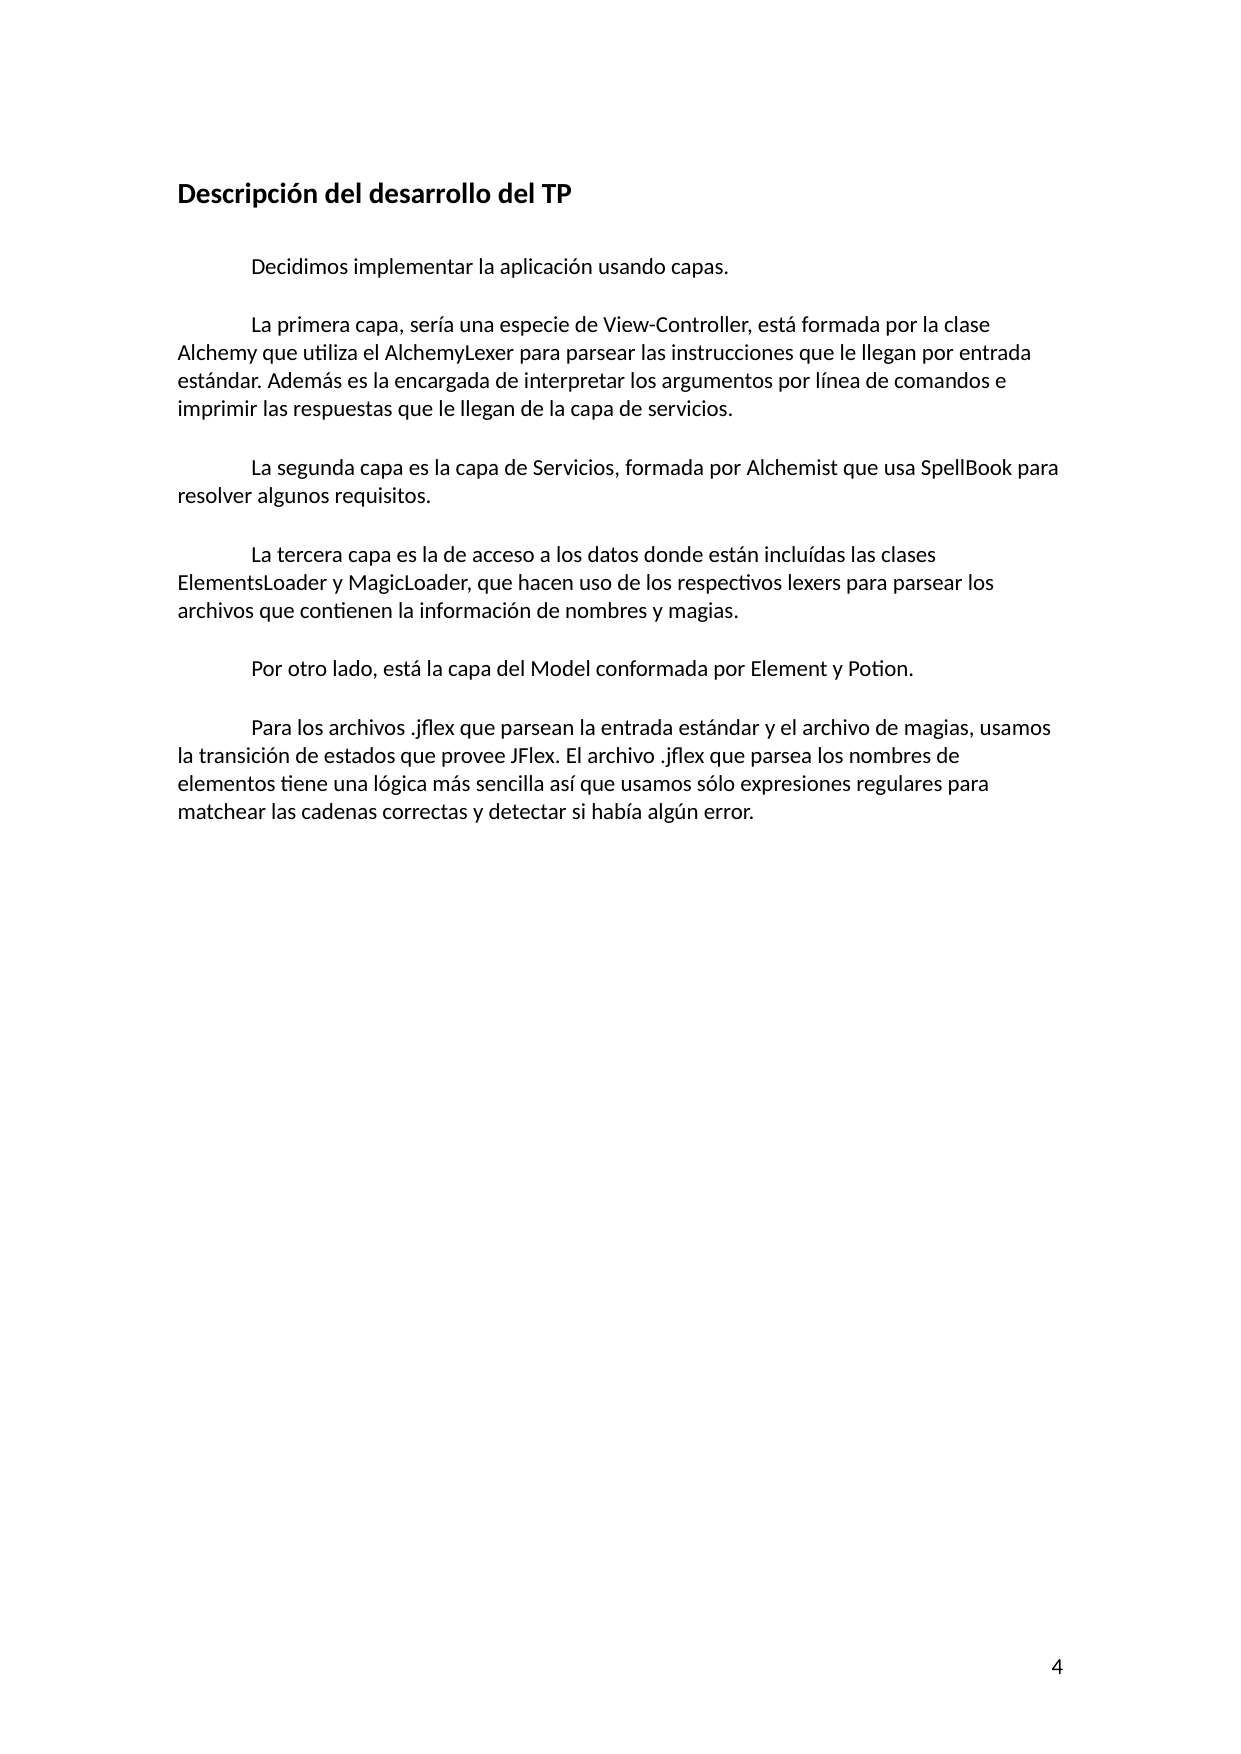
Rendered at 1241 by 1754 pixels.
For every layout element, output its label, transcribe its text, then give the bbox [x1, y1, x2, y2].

text Para los archivos .jflex que parsean la entrada estándar y el archivo de magias, usamos la transición de estados que provee JFlex. El archivo .jflex que parsea los nombres de elementos tiene una lógica más sencilla así que usamos sólo expresiones regulares para matchear las cadenas correctas y detectar si había algún error. [177, 713, 1063, 825]
text La segunda capa es la capa de Servicios, formada por Alchemist que usa SpellBook para resolver algunos requisitos. [177, 453, 1063, 509]
text La primera capa, sería una especie de View-Controller, está formada por la clase Alchemy que utiliza el AlchemyLexer para parsear las instrucciones que le llegan por entrada estándar. Además es la encargada de interpretar los argumentos por línea de comandos e imprimir las respuestas que le llegan de la capa de servicios. [177, 311, 1063, 423]
text La tercera capa es la de acceso a los datos donde están incluídas las clases ElementsLoader y MagicLoader, que hacen uso de los respectivos lexers para parsear los archivos que contienen la información de nombres y magias. [177, 540, 1063, 624]
text Descripción del desarrollo del TP [177, 176, 1063, 211]
text Decidimos implementar la aplicación usando capas. [177, 252, 1063, 280]
text Por otro lado, está la capa del Model conformada por Element y Potion. [177, 654, 1063, 682]
